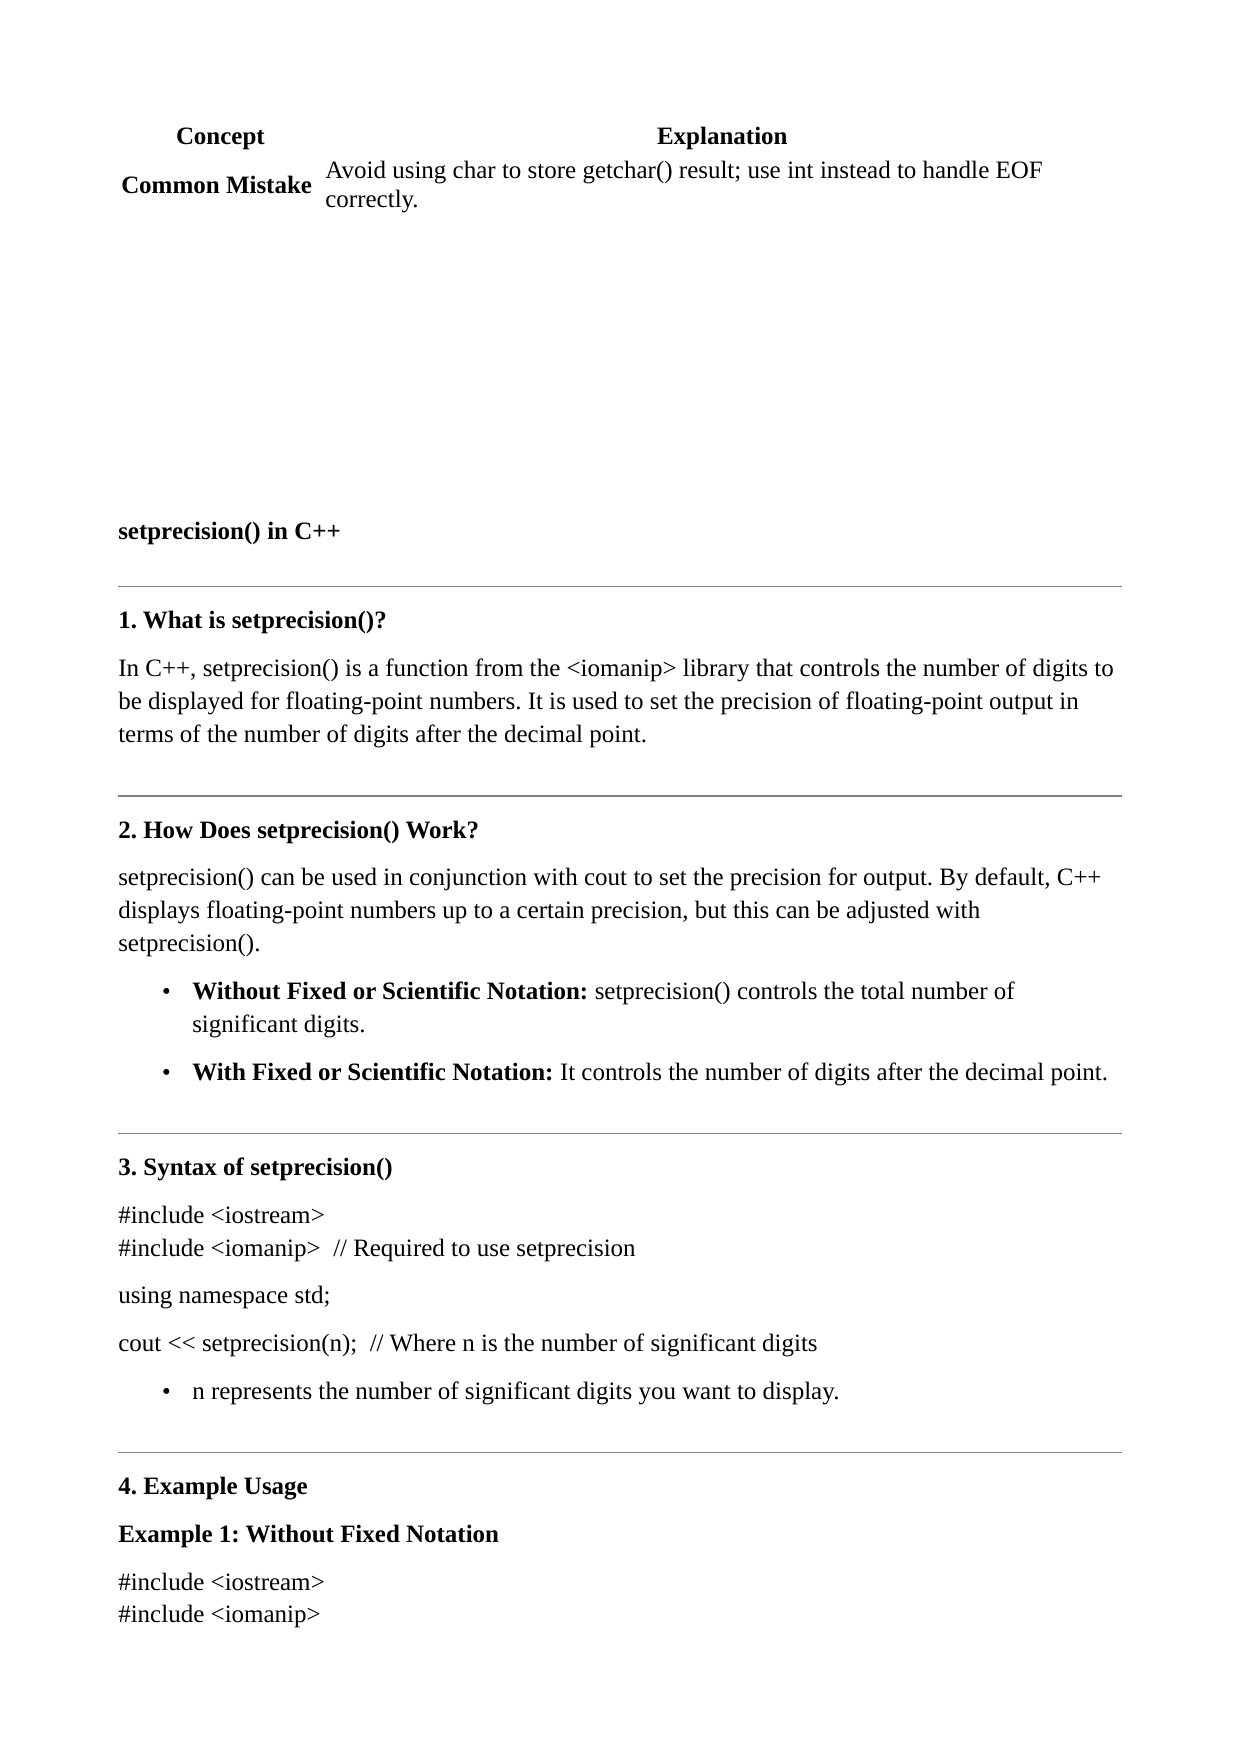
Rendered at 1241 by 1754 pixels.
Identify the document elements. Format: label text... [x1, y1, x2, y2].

table_header Explanation [322, 118, 1122, 153]
table_header Concept [118, 118, 322, 153]
table_cell Common Mistake [118, 153, 322, 216]
text #include <iomanip> // Required to use setprecision [118, 1233, 1122, 1262]
subtitle 2. How Does setprecision() Work? [118, 815, 1122, 843]
text using namespace std; [118, 1281, 1122, 1309]
subtitle Example 1: Without Fixed Notation [118, 1519, 1122, 1548]
subtitle 4. Example Usage [118, 1471, 1122, 1500]
table_cell Avoid using char to store getchar() result; use int instead to handle EOF correctly. [322, 153, 1122, 216]
text In C++, setprecision() is a function from the <iomanip> library that controls the number of digits to be displayed for floating-point numbers. It is used to set the precision of floating-point output in terms of the number of digits after the decimal point. [118, 653, 1122, 748]
text setprecision() can be used in conjunction with cout to set the precision for output. By default, C++ displays floating-point numbers up to a certain precision, but this can be adjusted with setprecision(). [118, 862, 1122, 957]
subtitle 1. What is setprecision()? [118, 606, 1122, 634]
text #include <iomanip> [118, 1599, 1122, 1628]
subtitle 3. Syntax of setprecision() [118, 1152, 1122, 1181]
list n represents the number of significant digits you want to display. [162, 1376, 1122, 1404]
list With Fixed or Scientific Notation: It controls the number of digits after the decimal point. [162, 1057, 1122, 1085]
text #include <iostream> [118, 1567, 1122, 1595]
text cout << setprecision(n); // Where n is the number of significant digits [118, 1328, 1122, 1357]
text #include <iostream> [118, 1200, 1122, 1229]
list Without Fixed or Scientific Notation: setprecision() controls the total number of significant digits. [162, 976, 1122, 1038]
subtitle setprecision() in C++ [118, 516, 1122, 545]
